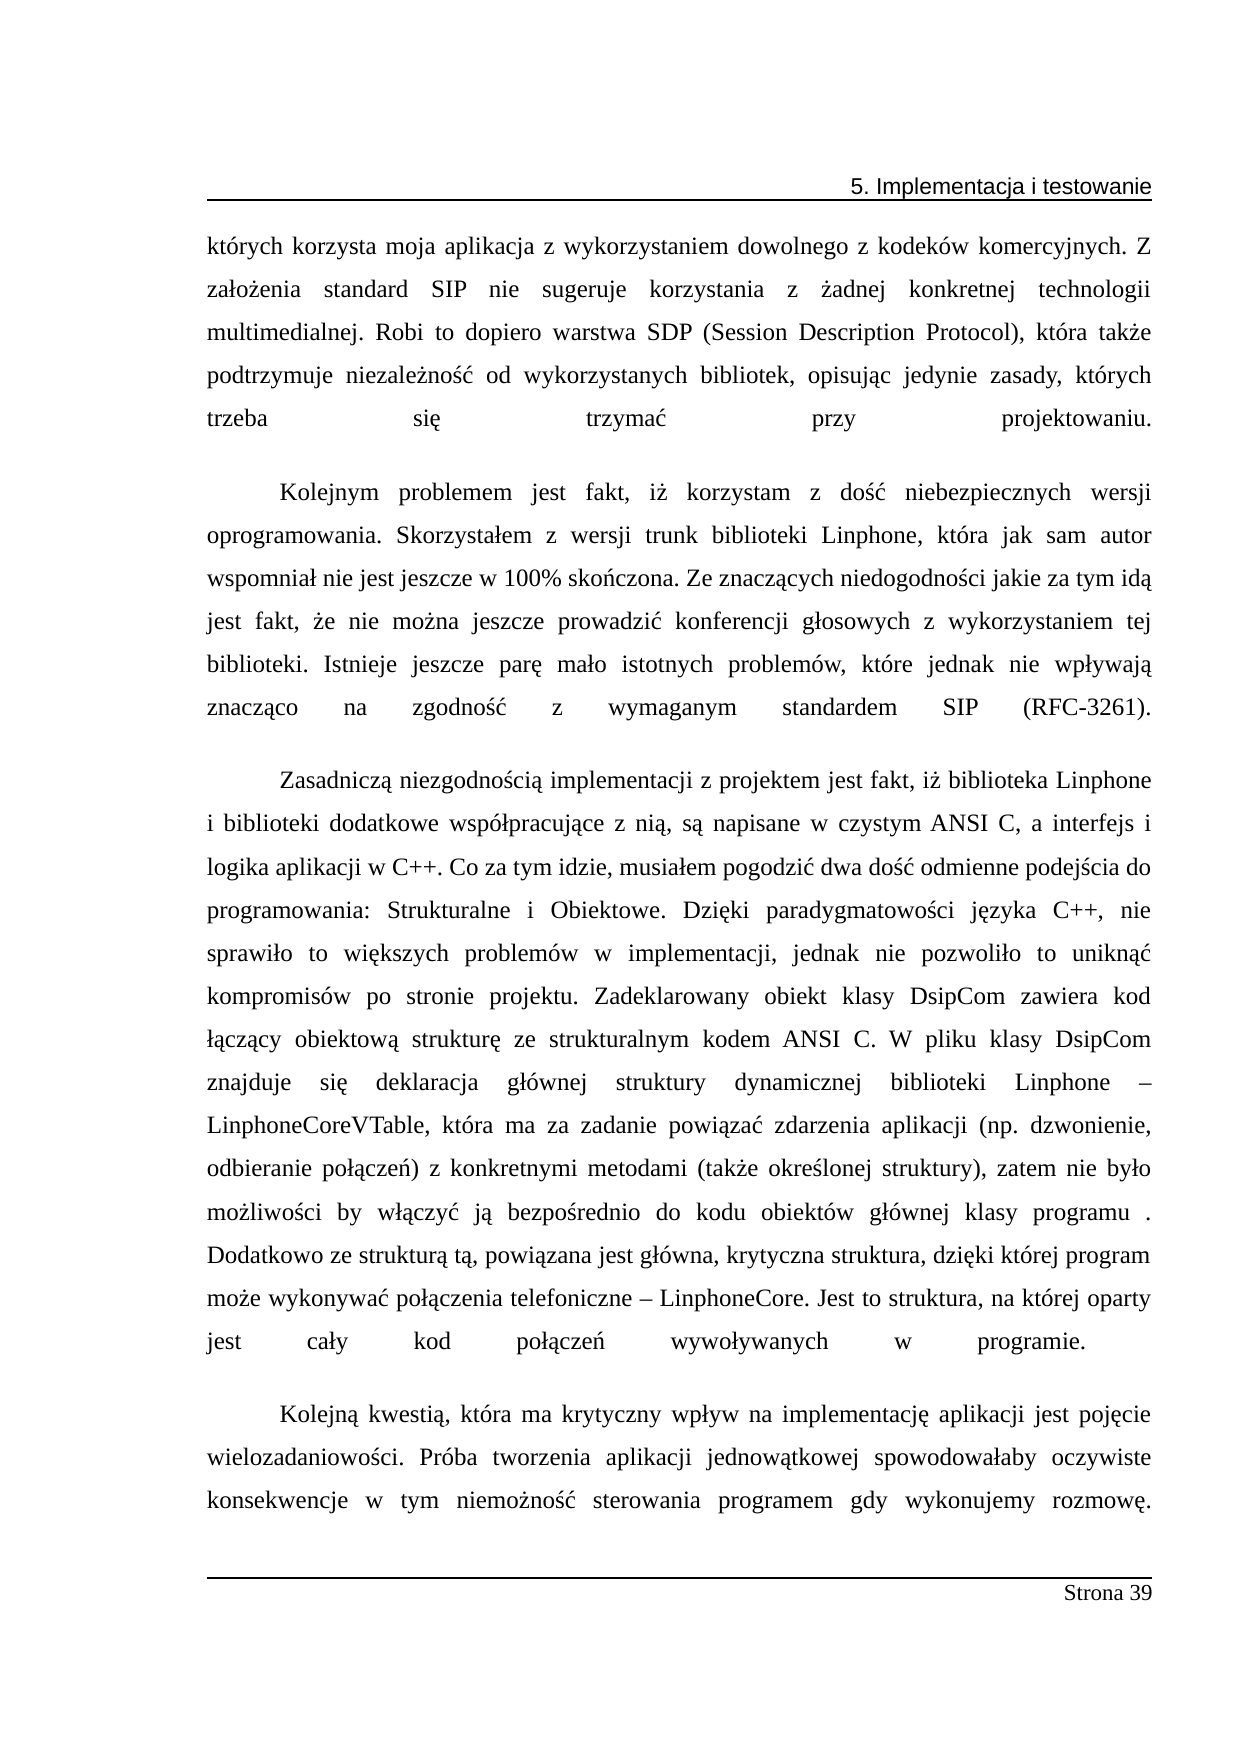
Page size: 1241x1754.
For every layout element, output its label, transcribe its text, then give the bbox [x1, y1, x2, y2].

text Kolejnym problemem jest fakt, iż korzystam z dość niebezpiecznych wersji oprogramowania. Skorzystałem z wersji trunk biblioteki Linphone, która jak sam autor wspomniał nie jest jeszcze w 100% skończona. Ze znaczących niedogodności jakie za tym idą jest fakt, że nie można jeszcze prowadzić konferencji głosowych z wykorzystaniem tej biblioteki. Istnieje jeszcze parę mało istotnych problemów, które jednak nie wpływają znacząco na zgodność z wymaganym standardem SIP (RFC-3261). [207, 477, 1152, 721]
text Kolejną kwestią, która ma krytyczny wpływ na implementację aplikacji jest pojęcie wielozadaniowości. Próba tworzenia aplikacji jednowątkowej spowodowałaby oczywiste konsekwencje w tym niemożność sterowania programem gdy wykonujemy rozmowę. [207, 1399, 1152, 1514]
text których korzysta moja aplikacja z wykorzystaniem dowolnego z kodeków komercyjnych. Z założenia standard SIP nie sugeruje korzystania z żadnej konkretnej technologii multimedialnej. Robi to dopiero warstwa SDP (Session Description Protocol), która także podtrzymuje niezależność od wykorzystanych bibliotek, opisując jedynie zasady, których trzeba się trzymać przy projektowaniu. [207, 231, 1152, 432]
text Zasadniczą niezgodnością implementacji z projektem jest fakt, iż biblioteka Linphone i biblioteki dodatkowe współpracujące z nią, są napisane w czystym ANSI C, a interfejs i logika aplikacji w C++. Co za tym idzie, musiałem pogodzić dwa dość odmienne podejścia do programowania: Strukturalne i Obiektowe. Dzięki paradygmatowości języka C++, nie sprawiło to większych problemów w implementacji, jednak nie pozwoliło to uniknąć kompromisów po stronie projektu. Zadeklarowany obiekt klasy DsipCom zawiera kod łączący obiektową strukturę ze strukturalnym kodem ANSI C. W pliku klasy DsipCom znajduje się deklaracja głównej struktury dynamicznej biblioteki Linphone – LinphoneCoreVTable, która ma za zadanie powiązać zdarzenia aplikacji (np. dzwonienie, odbieranie połączeń) z konkretnymi metodami (także określonej struktury), zatem nie było możliwości by włączyć ją bezpośrednio do kodu obiektów głównej klasy programu . Dodatkowo ze strukturą tą, powiązana jest główna, krytyczna struktura, dzięki której program może wykonywać połączenia telefoniczne – LinphoneCore. Jest to struktura, na której oparty jest cały kod połączeń wywoływanych w programie. [207, 765, 1152, 1355]
